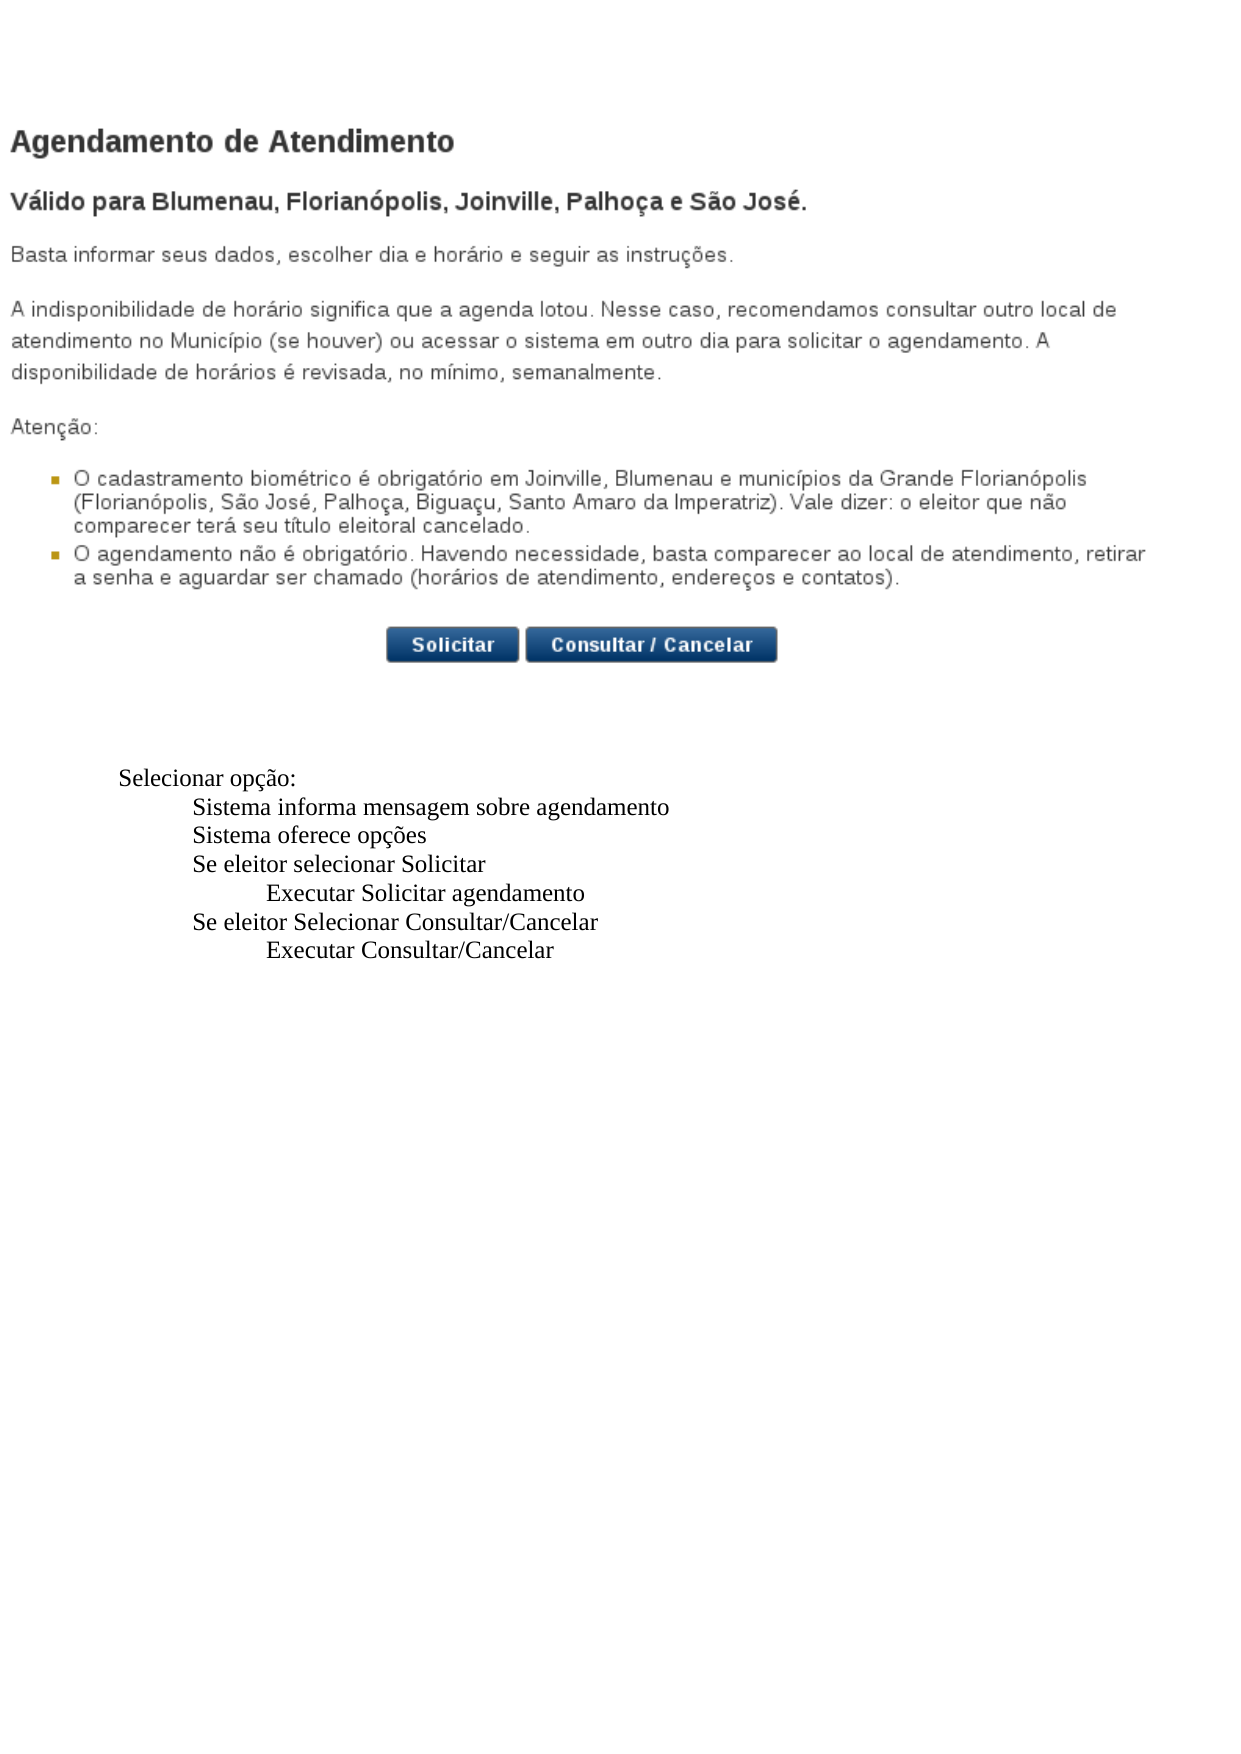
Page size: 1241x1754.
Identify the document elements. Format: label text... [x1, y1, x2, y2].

picture [0, 118, 1241, 735]
text Se eleitor selecionar Solicitar [118, 849, 1122, 878]
text Executar Solicitar agendamento [118, 878, 1122, 907]
text Sistema informa mensagem sobre agendamento [118, 792, 1122, 820]
text Selecionar opção: [118, 763, 1122, 792]
text Executar Consultar/Cancelar [118, 935, 1122, 964]
text Se eleitor Selecionar Consultar/Cancelar [118, 907, 1122, 935]
text Sistema oferece opções [118, 820, 1122, 849]
